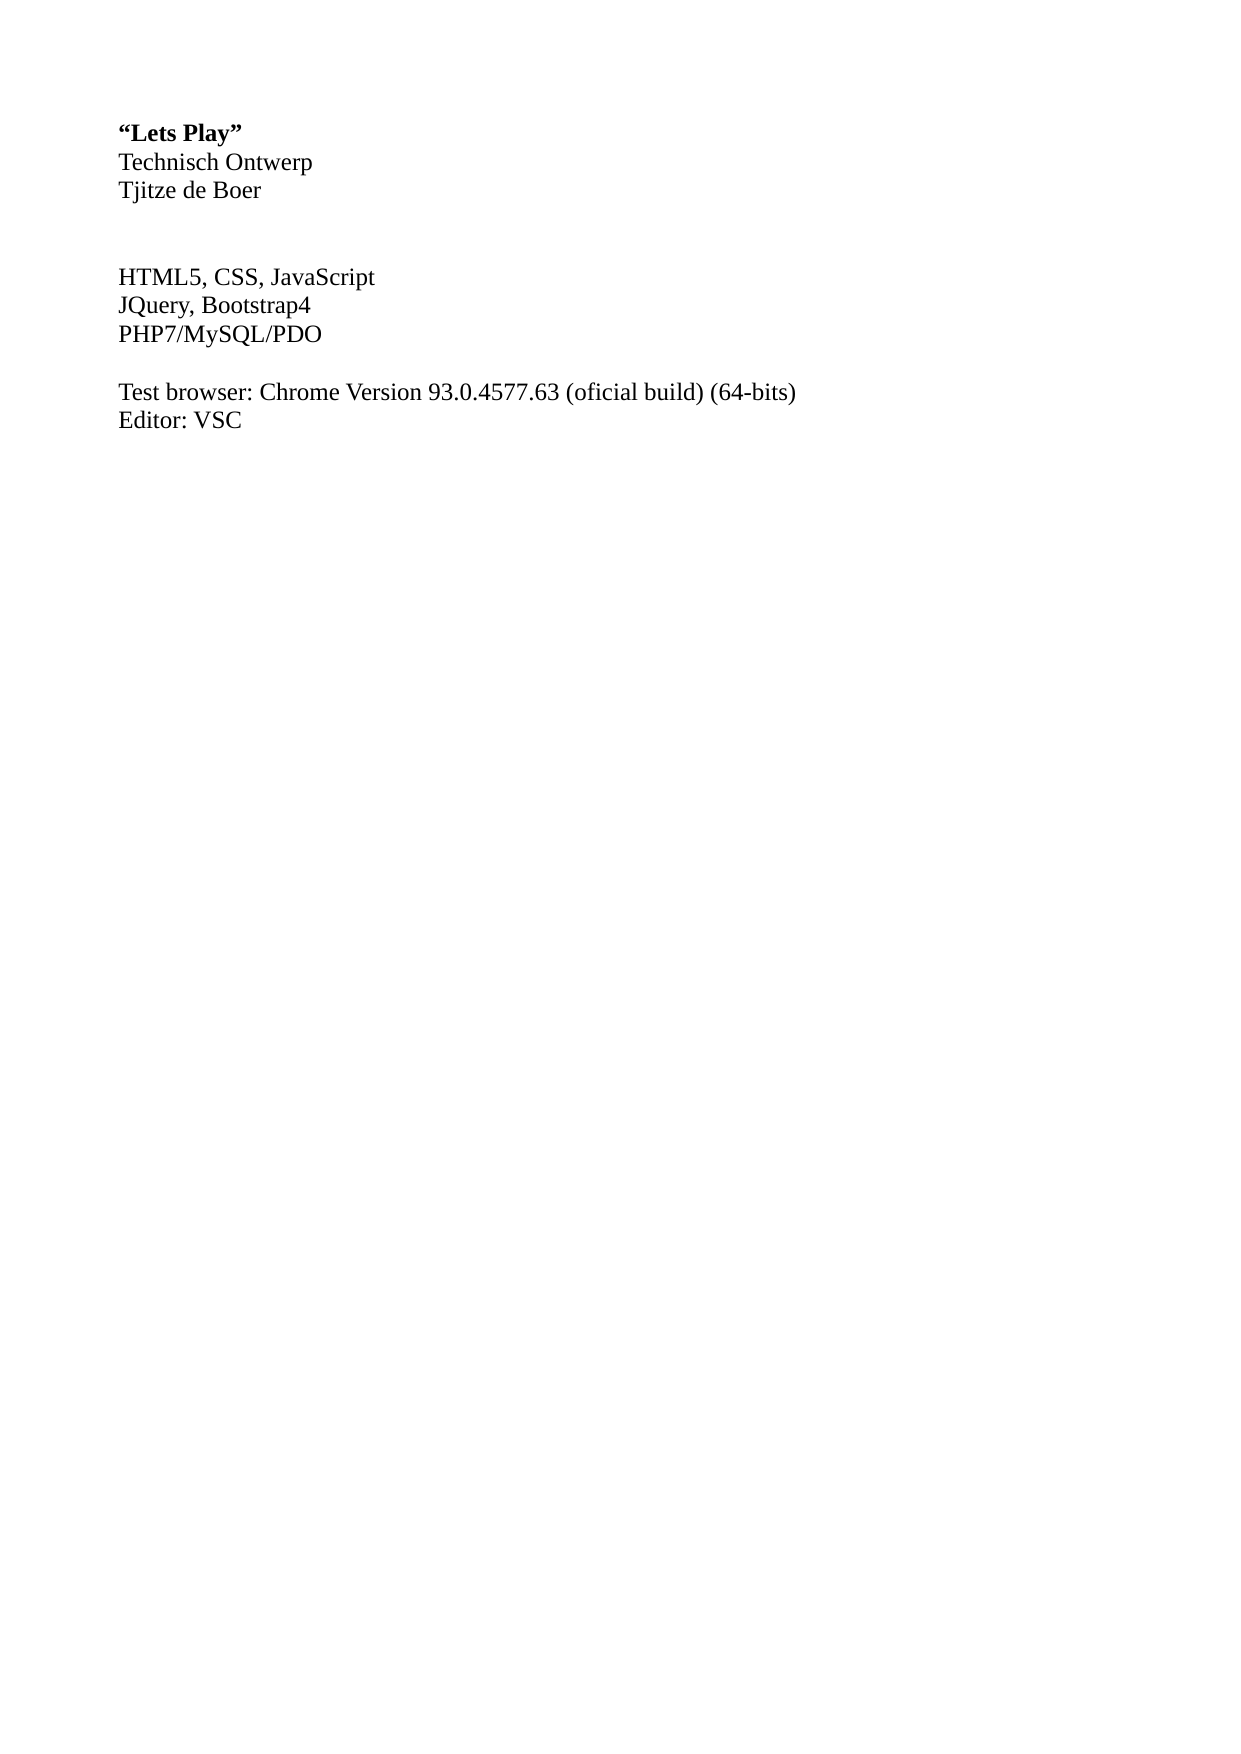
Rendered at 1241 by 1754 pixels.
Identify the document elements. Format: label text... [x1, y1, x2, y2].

text “Lets Play” [118, 118, 1122, 147]
text Editor: VSC [118, 406, 1122, 434]
text HTML5, CSS, JavaScript [118, 262, 1122, 291]
text Test browser: Chrome Version 93.0.4577.63 (oficial build) (64-bits) [118, 377, 1122, 406]
text Tjitze de Boer [118, 176, 1122, 204]
text PHP7/MySQL/PDO [118, 319, 1122, 348]
text Technisch Ontwerp [118, 147, 1122, 176]
text JQuery, Bootstrap4 [118, 291, 1122, 319]
